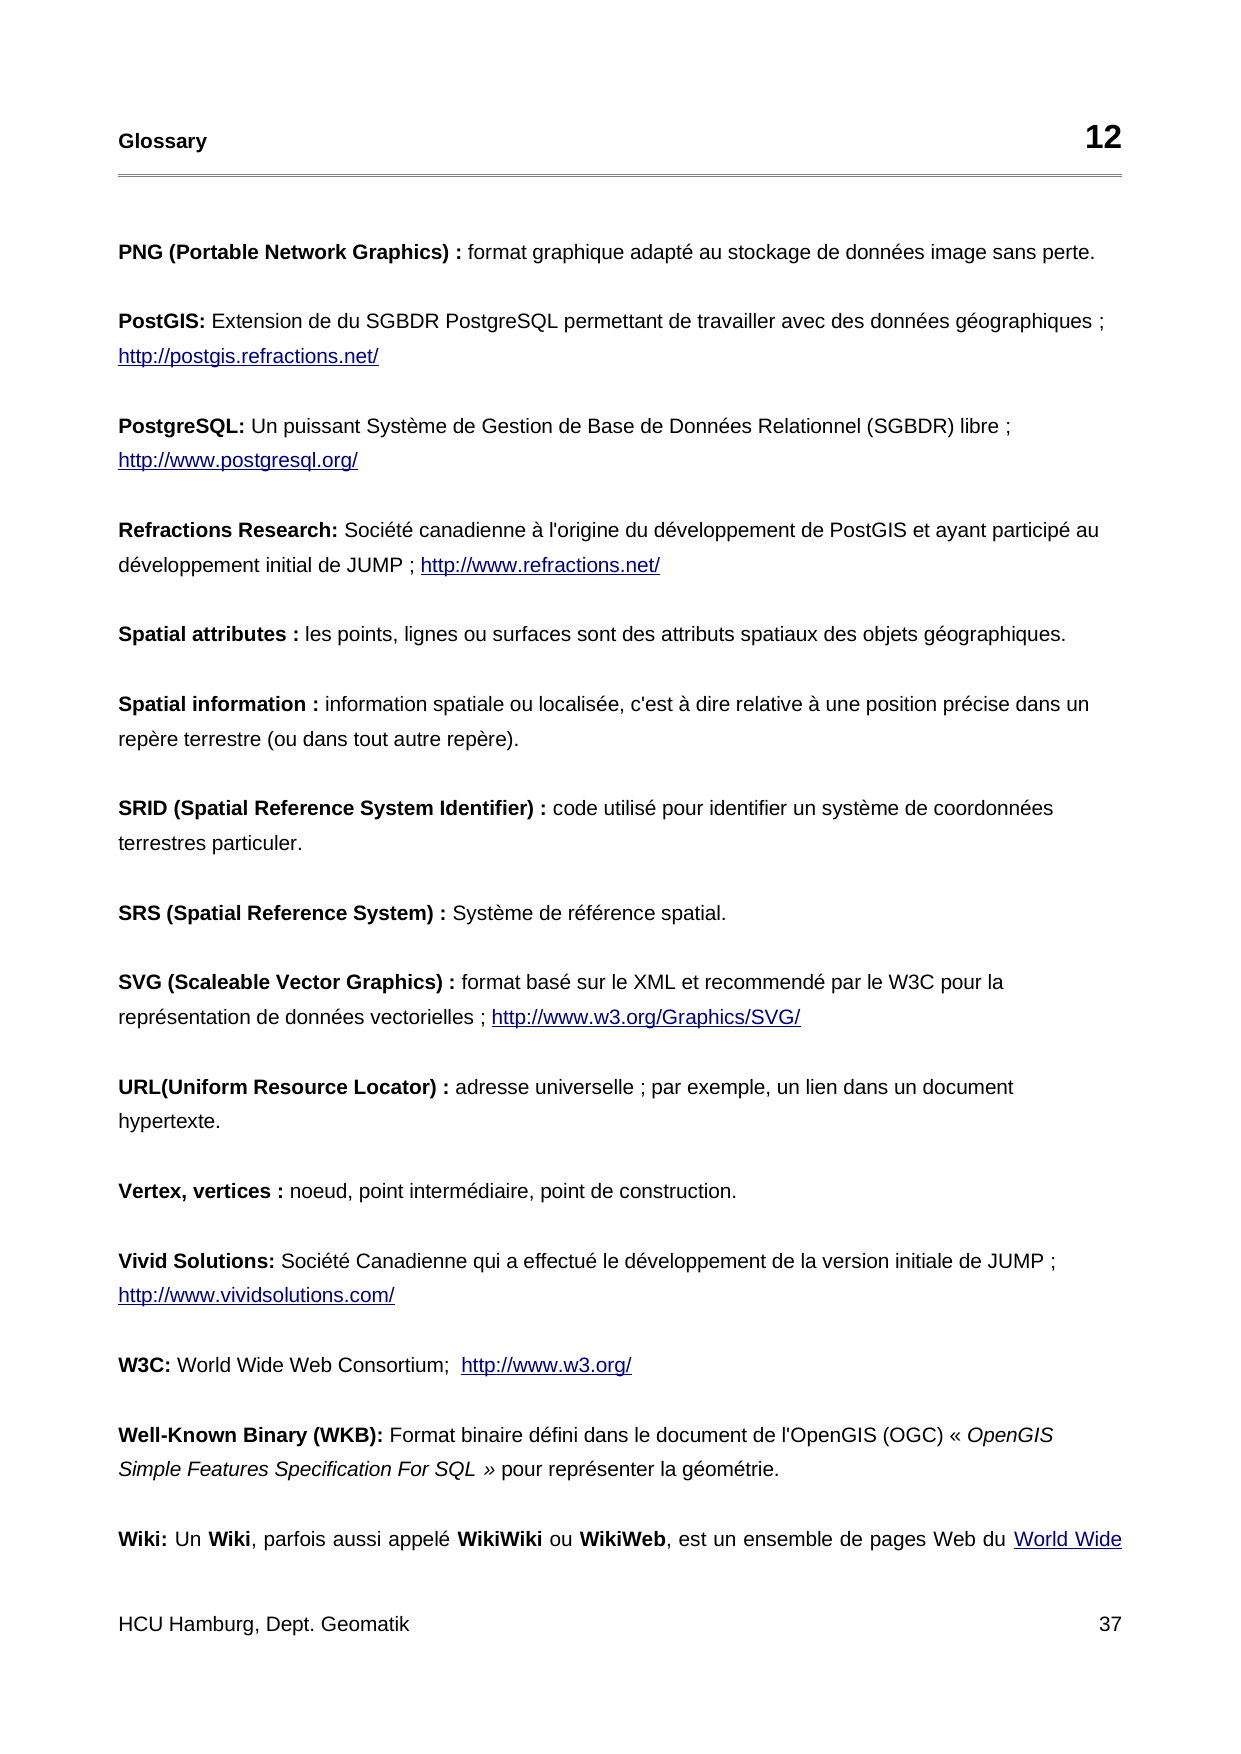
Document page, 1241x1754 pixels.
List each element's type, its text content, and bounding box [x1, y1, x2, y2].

text PNG (Portable Network Graphics) : format graphique adapté au stockage de données image sans perte. [118, 240, 1122, 264]
text SRID (Spatial Reference System Identifier) : code utilisé pour identifier un système de coordonnées terrestres particuler. [118, 797, 1122, 855]
text Wiki: Un Wiki, parfois aussi appelé WikiWiki ou WikiWeb, est un ensemble de pages Web du World Wide [118, 1528, 1122, 1551]
text SRS (Spatial Reference System) : Système de référence spatial. [118, 901, 1122, 925]
text Well-Known Binary (WKB): Format binaire défini dans le document de l'OpenGIS (OGC) « OpenGIS Simple Features Specification For SQL » pour représenter la géométrie. [118, 1423, 1122, 1481]
text URL(Uniform Resource Locator) : adresse universelle ; par exemple, un lien dans un document hypertexte. [118, 1075, 1122, 1133]
text PostGIS: Extension de du SGBDR PostgreSQL permettant de travailler avec des données géographiques ; http://postgis.refractions.net/ [118, 310, 1122, 368]
text W3C: World Wide Web Consortium; http://www.w3.org/ [118, 1354, 1122, 1377]
text Refractions Research: Société canadienne à l'origine du développement de PostGIS et ayant participé au développement initial de JUMP ; http://www.refractions.net/ [118, 519, 1122, 577]
text Spatial information : information spatiale ou localisée, c'est à dire relative à une position précise dans un repère terrestre (ou dans tout autre repère). [118, 693, 1122, 751]
text Vertex, vertices : noeud, point intermédiaire, point de construction. [118, 1180, 1122, 1203]
text Vivid Solutions: Société Canadienne qui a effectué le développement de la version initiale de JUMP ; http://www.vividsolutions.com/ [118, 1249, 1122, 1307]
text PostgreSQL: Un puissant Système de Gestion de Base de Données Relationnel (SGBDR) libre ; http://www.postgresql.org/ [118, 414, 1122, 472]
text SVG (Scaleable Vector Graphics) : format basé sur le XML et recommendé par le W3C pour la représentation de données vectorielles ; http://www.w3.org/Graphics/SVG/ [118, 971, 1122, 1029]
text Spatial attributes : les points, lignes ou surfaces sont des attributs spatiaux des objets géographiques. [118, 623, 1122, 646]
